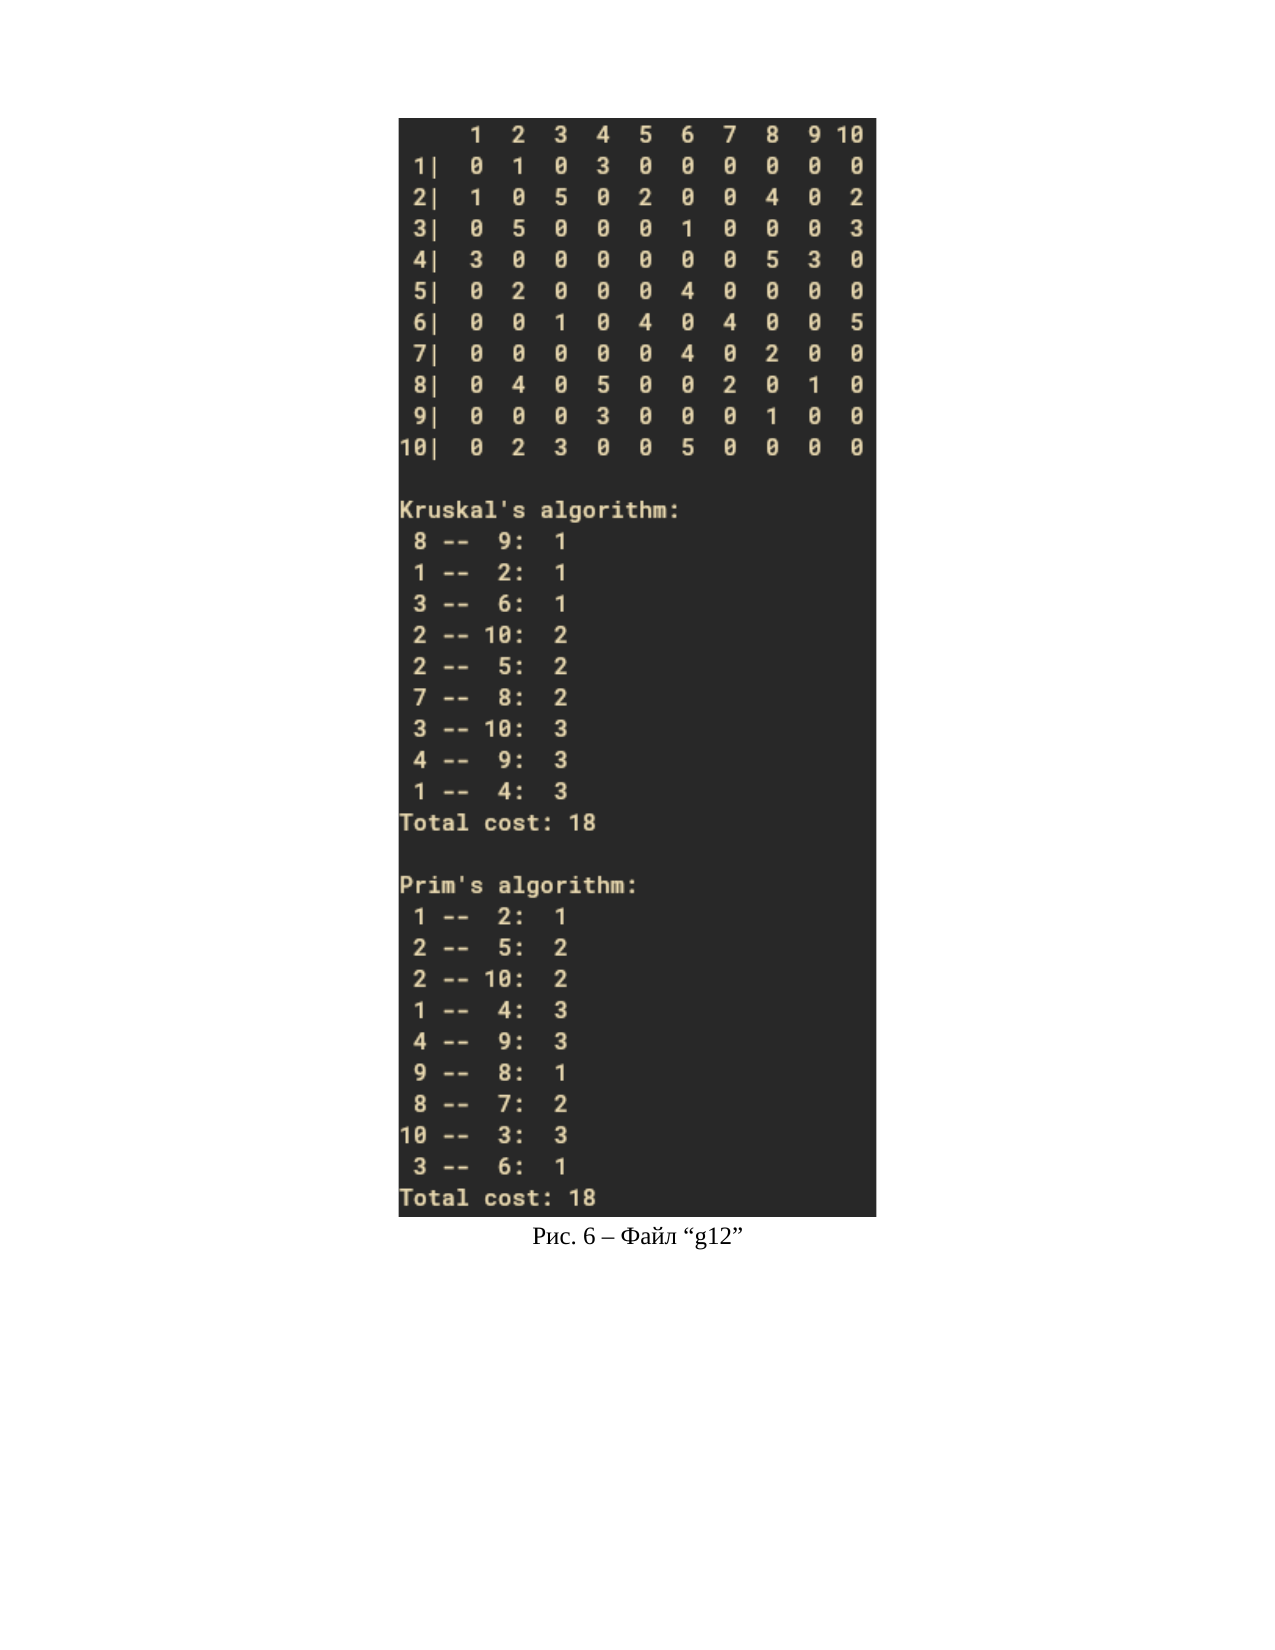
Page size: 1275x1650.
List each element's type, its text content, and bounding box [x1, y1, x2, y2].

text Рис. 6 – Файл “g12” [118, 118, 1157, 1249]
picture [398, 118, 877, 1217]
